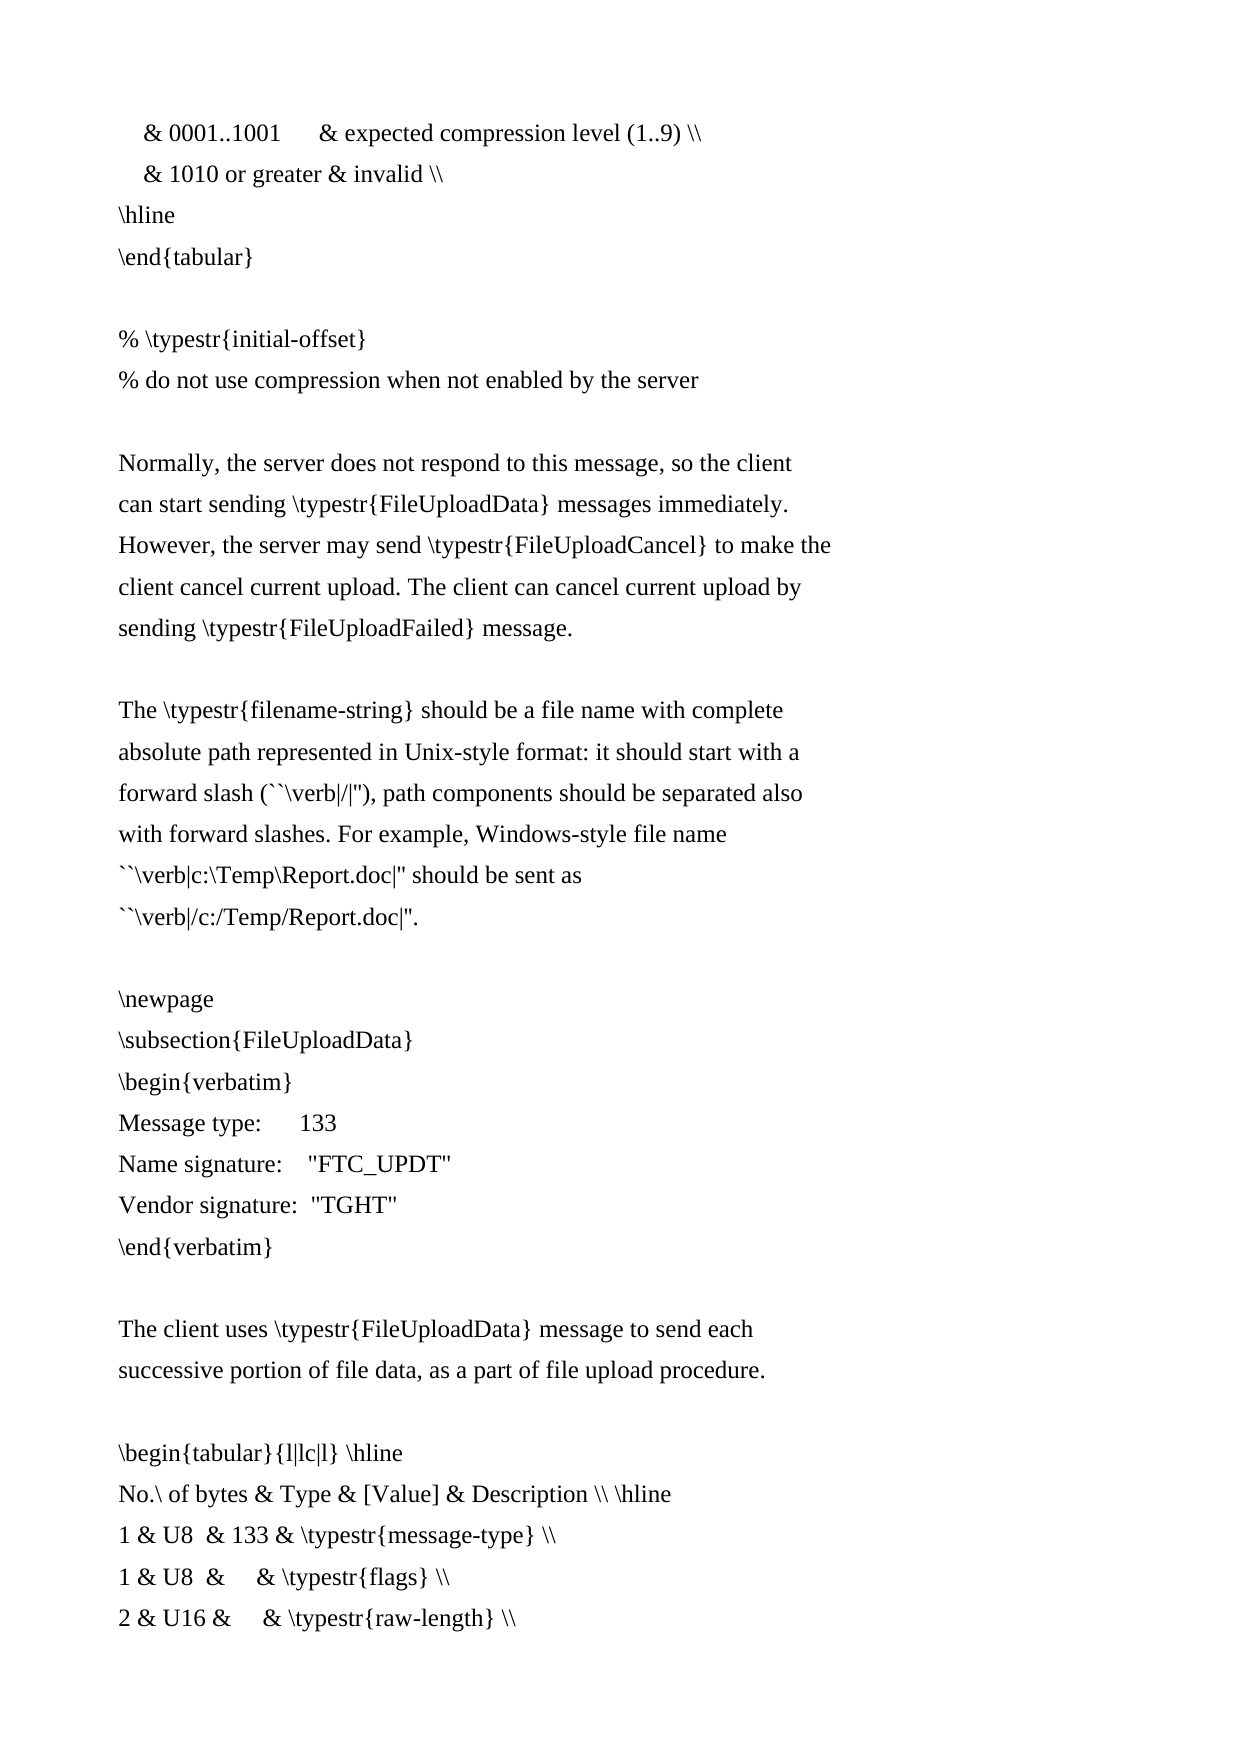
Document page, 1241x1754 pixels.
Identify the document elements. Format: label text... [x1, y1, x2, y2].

text However, the server may send \typestr{FileUploadCancel} to make the [118, 531, 1122, 559]
text & 0001..1001 & expected compression level (1..9) \\ [118, 118, 1122, 147]
text \begin{tabular}{l|lc|l} \hline [118, 1438, 1122, 1467]
text ``\verb|c:\Temp\Report.doc|'' should be sent as [118, 861, 1122, 889]
text \newpage [118, 984, 1122, 1013]
text ``\verb|/c:/Temp/Report.doc|''. [118, 902, 1122, 931]
text 2 & U16 & & \typestr{raw-length} \\ [118, 1603, 1122, 1632]
text can start sending \typestr{FileUploadData} messages immediately. [118, 489, 1122, 518]
text Vendor signature: "TGHT" [118, 1191, 1122, 1219]
text Normally, the server does not respond to this message, so the client [118, 448, 1122, 477]
text \subsection{FileUploadData} [118, 1026, 1122, 1054]
text The \typestr{filename-string} should be a file name with complete [118, 696, 1122, 724]
text \begin{verbatim} [118, 1067, 1122, 1096]
text successive portion of file data, as a part of file upload procedure. [118, 1356, 1122, 1384]
text \end{tabular} [118, 242, 1122, 271]
text \end{verbatim} [118, 1232, 1122, 1261]
text absolute path represented in Unix-style format: it should start with a [118, 737, 1122, 766]
text with forward slashes. For example, Windows-style file name [118, 819, 1122, 848]
text % do not use compression when not enabled by the server [118, 366, 1122, 394]
text forward slash (``\verb|/|''), path components should be separated also [118, 778, 1122, 807]
text The client uses \typestr{FileUploadData} message to send each [118, 1314, 1122, 1343]
text client cancel current upload. The client can cancel current upload by [118, 572, 1122, 601]
text No.\ of bytes & Type & [Value] & Description \\ \hline [118, 1479, 1122, 1508]
text & 1010 or greater & invalid \\ [118, 159, 1122, 188]
text % \typestr{initial-offset} [118, 324, 1122, 353]
text Message type: 133 [118, 1108, 1122, 1137]
text \hline [118, 201, 1122, 229]
text Name signature: "FTC_UPDT" [118, 1149, 1122, 1178]
text 1 & U8 & 133 & \typestr{message-type} \\ [118, 1521, 1122, 1549]
text 1 & U8 & & \typestr{flags} \\ [118, 1562, 1122, 1591]
text sending \typestr{FileUploadFailed} message. [118, 613, 1122, 642]
